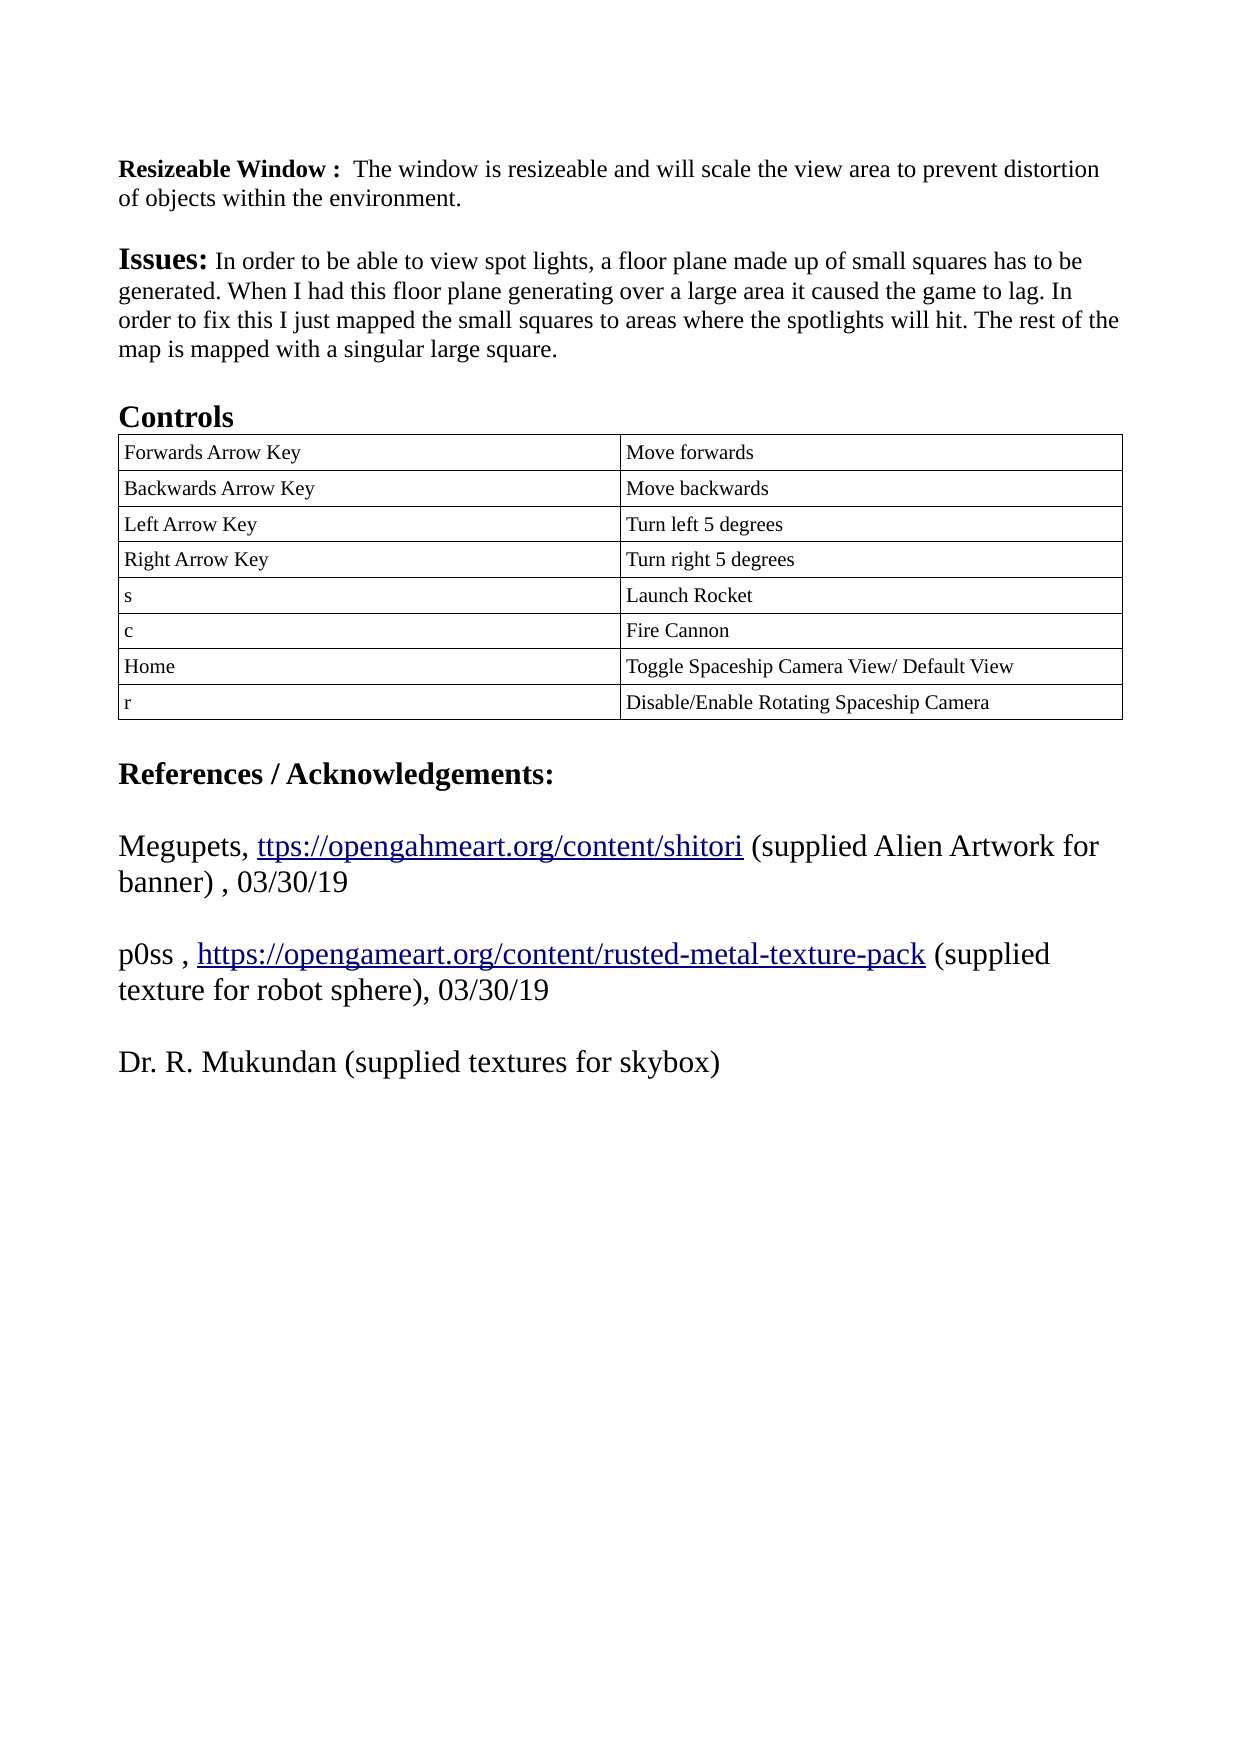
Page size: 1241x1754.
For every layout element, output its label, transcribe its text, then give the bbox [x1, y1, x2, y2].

table_cell s [119, 578, 620, 612]
table_cell r [119, 685, 620, 719]
table_cell Home [119, 649, 620, 684]
table_cell Launch Rocket [621, 578, 1122, 612]
table_cell Right Arrow Key [119, 542, 620, 577]
table_cell Toggle Spaceship Camera View/ Default View [621, 649, 1122, 684]
text Resizeable Window : The window is resizeable and will scale the view area to prevent distortion of objects within the environment. [118, 154, 1122, 212]
table_cell Turn right 5 degrees [621, 542, 1122, 577]
table_cell Turn left 5 degrees [621, 507, 1122, 541]
table_cell Backwards Arrow Key [119, 471, 620, 506]
text Megupets, ttps://opengahmeart.org/content/shitori (supplied Alien Artwork for banner) , 03/30/19 [118, 827, 1122, 899]
text References / Acknowledgements: [118, 755, 1122, 791]
table_cell Fire Cannon [621, 614, 1122, 648]
text Issues: In order to be able to view spot lights, a floor plane made up of small squares has to be generated. When I had this floor plane generating over a large area it caused the game to lag. In order to fix this I just mapped the small squares to areas where the spotlights will hit. The rest of the map is mapped with a singular large square. [118, 240, 1122, 362]
table_cell Disable/Enable Rotating Spaceship Camera [621, 685, 1122, 719]
text Dr. R. Mukundan (supplied textures for skybox) [118, 1043, 1122, 1079]
table_header Forwards Arrow Key [119, 435, 620, 470]
table_cell Left Arrow Key [119, 507, 620, 541]
text Controls [118, 398, 1122, 434]
text p0ss , https://opengameart.org/content/rusted-metal-texture-pack (supplied texture for robot sphere), 03/30/19 [118, 935, 1122, 1007]
table_cell c [119, 614, 620, 648]
table_cell Move backwards [621, 471, 1122, 506]
table_header Move forwards [621, 435, 1122, 470]
